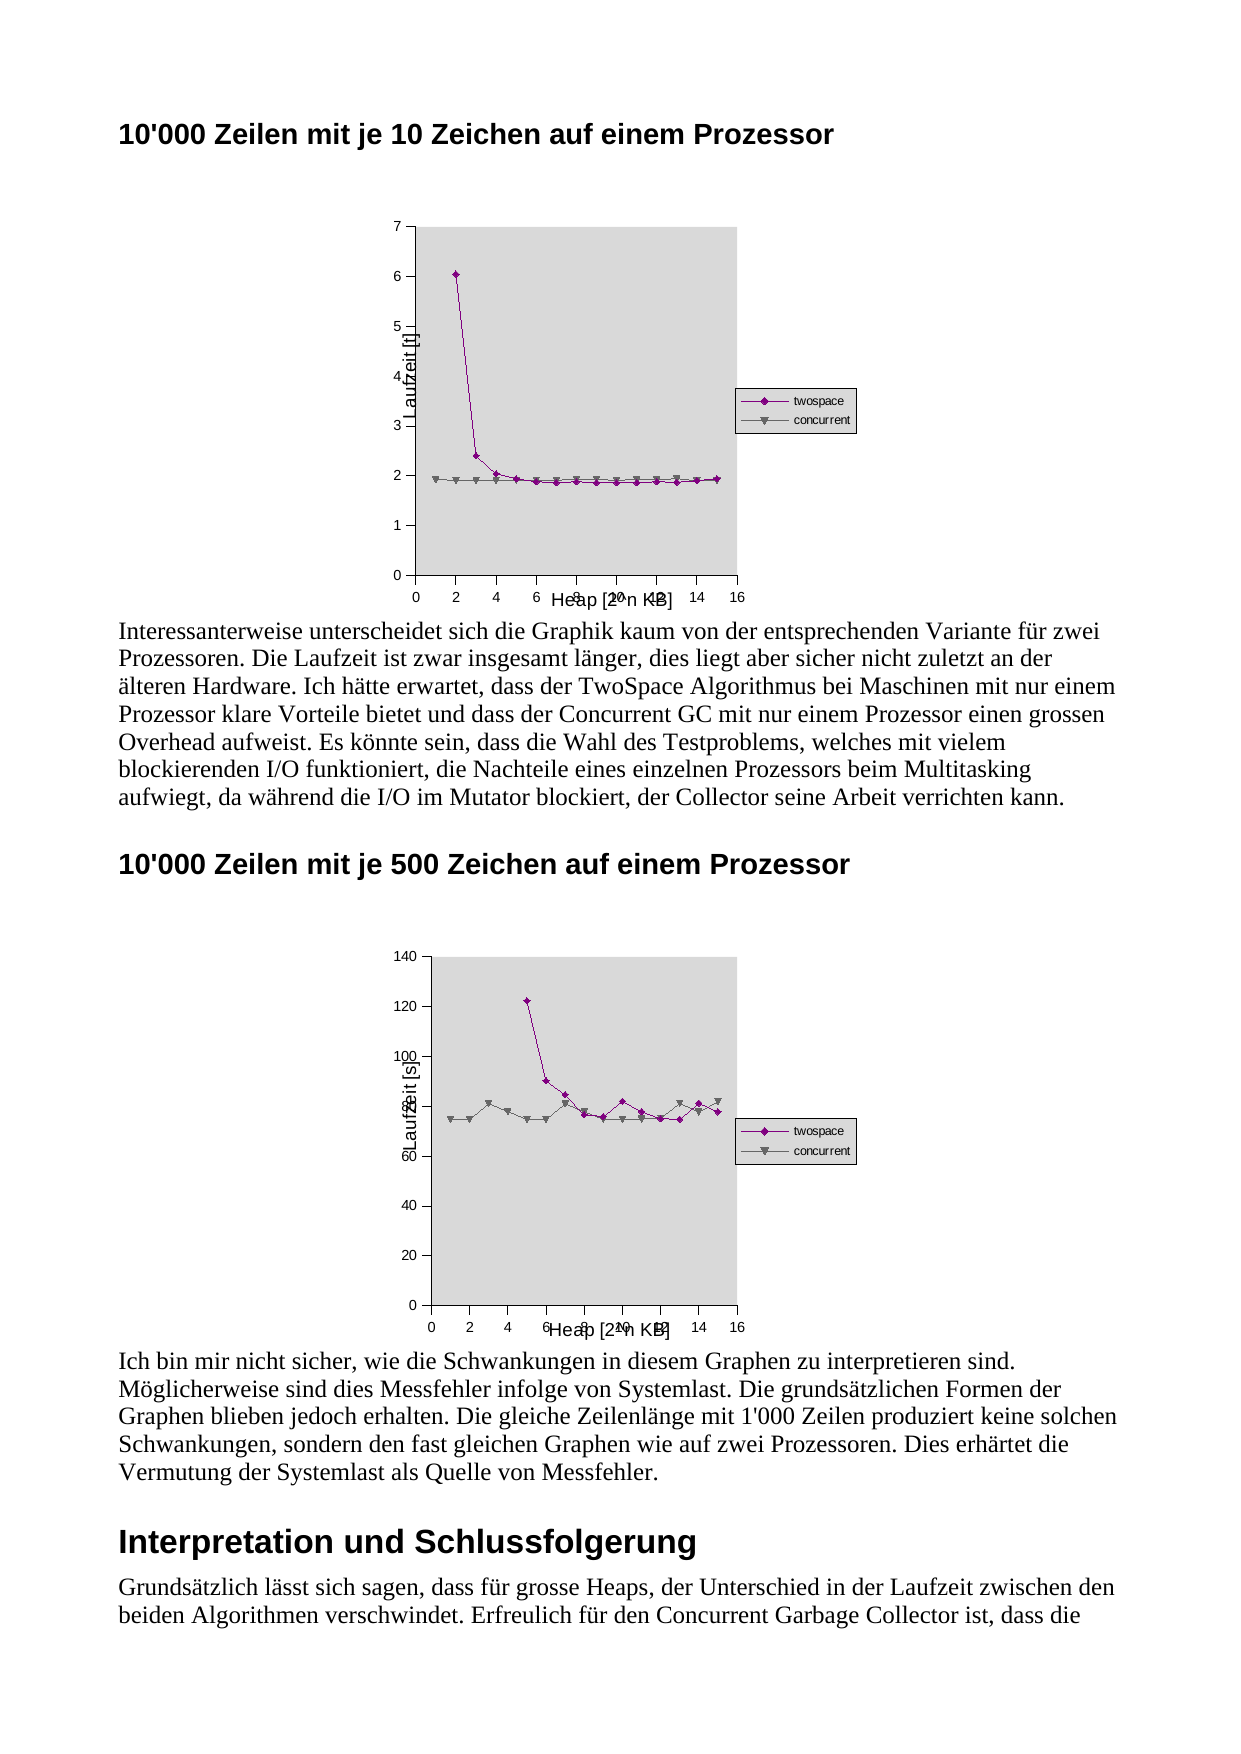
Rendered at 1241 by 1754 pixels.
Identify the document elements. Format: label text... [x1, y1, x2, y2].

subtitle 10'000 Zeilen mit je 10 Zeichen auf einem Prozessor [118, 118, 1122, 151]
text Ich bin mir nicht sicher, wie die Schwankungen in diesem Graphen zu interpretieren sind. Möglicherweise sind dies Messfehler infolge von Systemlast. Die grundsätzlichen Formen der Graphen blieben jedoch erhalten. Die gleiche Zeilenlänge mit 1'000 Zeilen produziert keine solchen Schwankungen, sondern den fast gleichen Graphen wie auf zwei Prozessoren. Dies erhärtet die Vermutung der Systemlast als Quelle von Messfehler. [118, 934, 1122, 1486]
text Interessanterweise unterscheidet sich die Graphik kaum von der entsprechenden Variante für zwei Prozessoren. Die Laufzeit ist zwar insgesamt länger, dies liegt aber sicher nicht zuletzt an der älteren Hardware. Ich hätte erwartet, dass der TwoSpace Algorithmus bei Maschinen mit nur einem Prozessor klare Vorteile bietet und dass der Concurrent GC mit nur einem Prozessor einen grossen Overhead aufweist. Es könnte sein, dass die Wahl des Testproblems, welches mit vielem blockierenden I/O funktioniert, die Nachteile eines einzelnen Prozessors beim Multitasking aufwiegt, da während die I/O im Mutator blockiert, der Collector seine Arbeit verrichten kann. [118, 203, 1122, 811]
text Grundsätzlich lässt sich sagen, dass für grosse Heaps, der Unterschied in der Laufzeit zwischen den beiden Algorithmen verschwindet. Erfreulich für den Concurrent Garbage Collector ist, dass die [118, 1573, 1122, 1628]
subtitle 10'000 Zeilen mit je 500 Zeichen auf einem Prozessor [118, 848, 1122, 881]
subtitle Interpretation und Schlussfolgerung [118, 1523, 1122, 1561]
